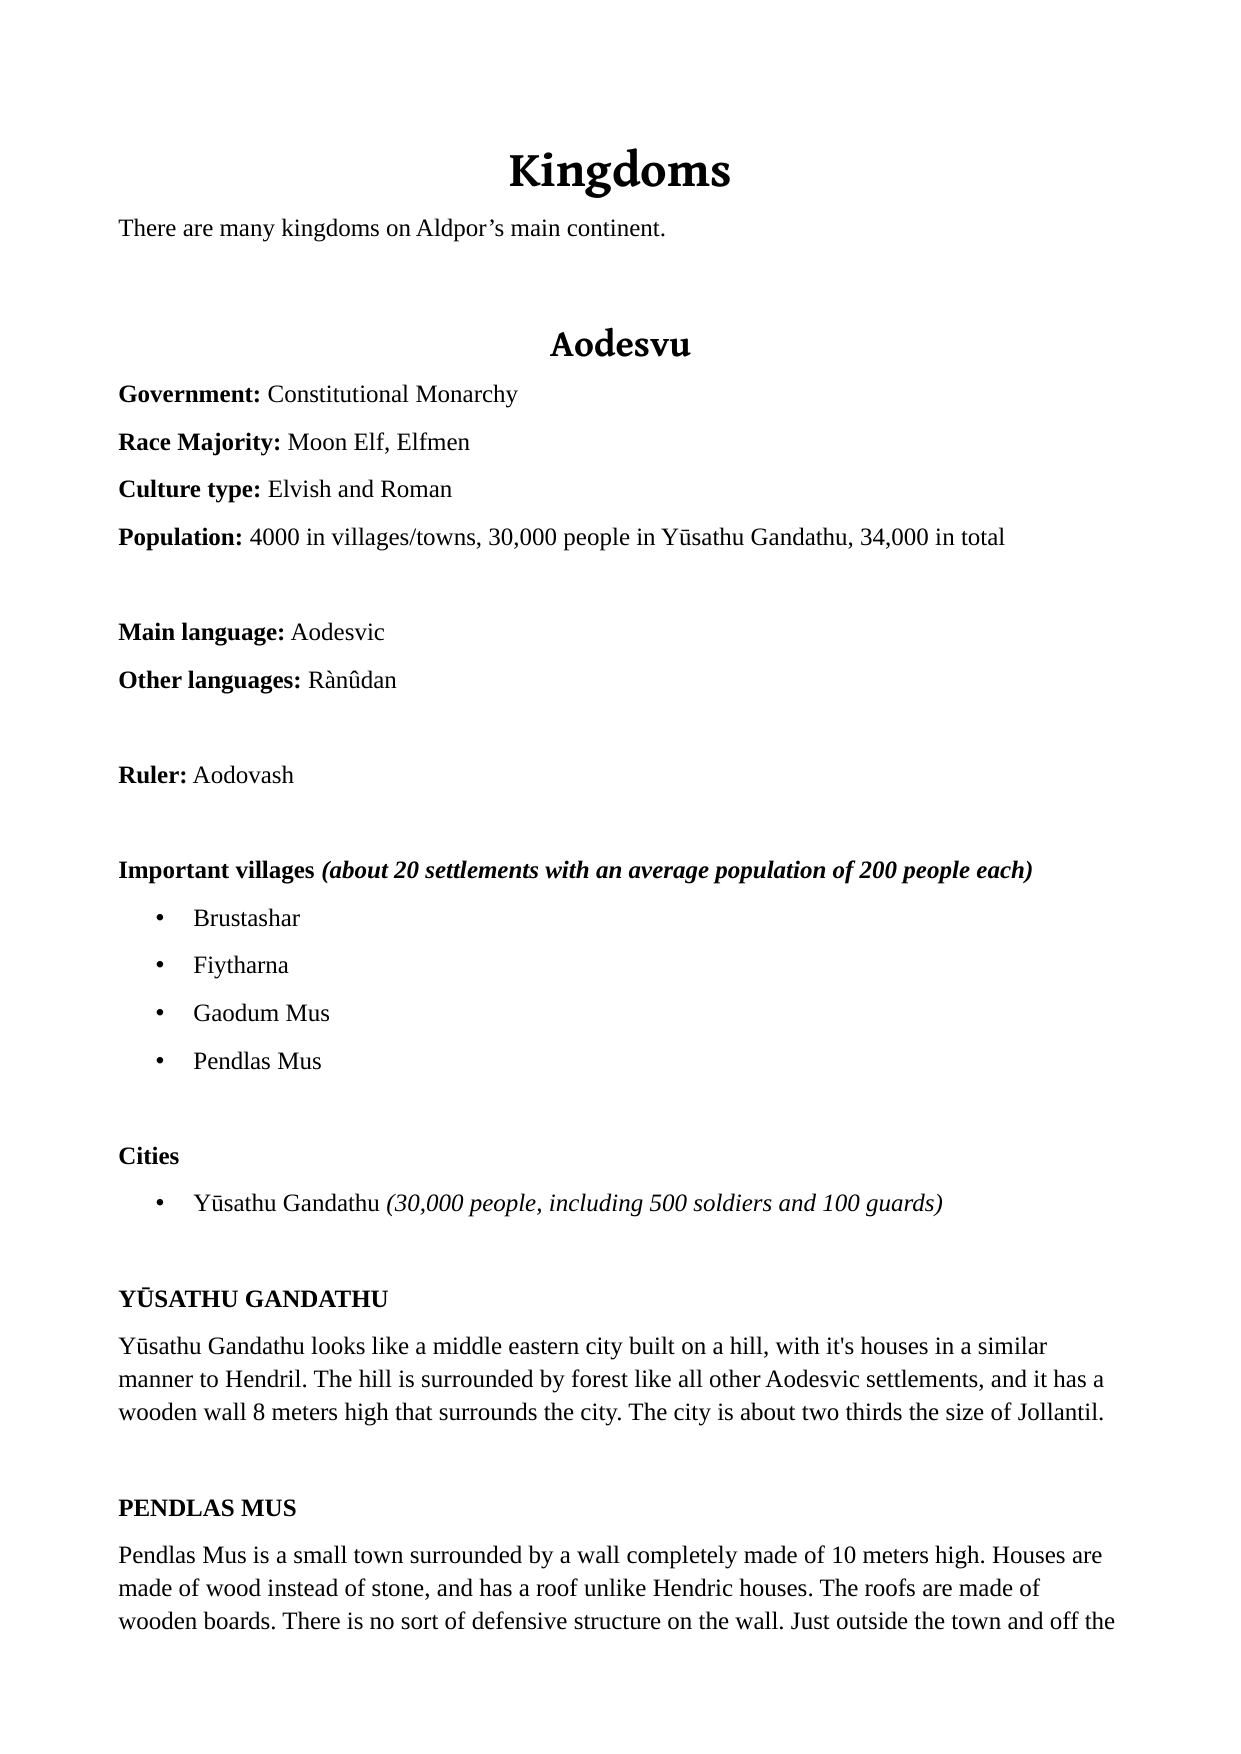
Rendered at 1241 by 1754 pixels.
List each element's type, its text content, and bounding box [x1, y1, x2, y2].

text YŪSATHU GANDATHU [118, 1284, 1122, 1312]
list Brustashar [156, 903, 1122, 932]
text Main language: Aodesvic [118, 617, 1122, 646]
subtitle Kingdoms [118, 143, 1122, 201]
subtitle Aodesvu [118, 323, 1122, 367]
text Important villages (about 20 settlements with an average population of 200 people each) [118, 855, 1122, 884]
text Culture type: Elvish and Roman [118, 474, 1122, 503]
text Race Majority: Moon Elf, Elfmen [118, 427, 1122, 456]
text Ruler: Aodovash [118, 760, 1122, 789]
text Population: 4000 in villages/towns, 30,000 people in Yūsathu Gandathu, 34,000 in total [118, 522, 1122, 551]
text There are many kingdoms on Aldpor’s main continent. [118, 213, 1122, 242]
text Other languages: Rànûdan [118, 665, 1122, 694]
list Yūsathu Gandathu (30,000 people, including 500 soldiers and 100 guards) [156, 1188, 1122, 1217]
text Pendlas Mus is a small town surrounded by a wall completely made of 10 meters high. Houses are made of wood instead of stone, and has a roof unlike Hendric houses. The roofs are made of wooden boards. There is no sort of defensive structure on the wall. Just outside the town and off the [118, 1540, 1122, 1635]
text Cities [118, 1141, 1122, 1170]
text Government: Constitutional Monarchy [118, 379, 1122, 408]
list Fiytharna [156, 951, 1122, 979]
text PENDLAS MUS [118, 1493, 1122, 1521]
list Gaodum Mus [156, 998, 1122, 1027]
list Pendlas Mus [156, 1046, 1122, 1074]
text Yūsathu Gandathu looks like a middle eastern city built on a hill, with it's houses in a similar manner to Hendril. The hill is surrounded by forest like all other Aodesvic settlements, and it has a wooden wall 8 meters high that surrounds the city. The city is about two thirds the size of Jollantil. [118, 1331, 1122, 1426]
